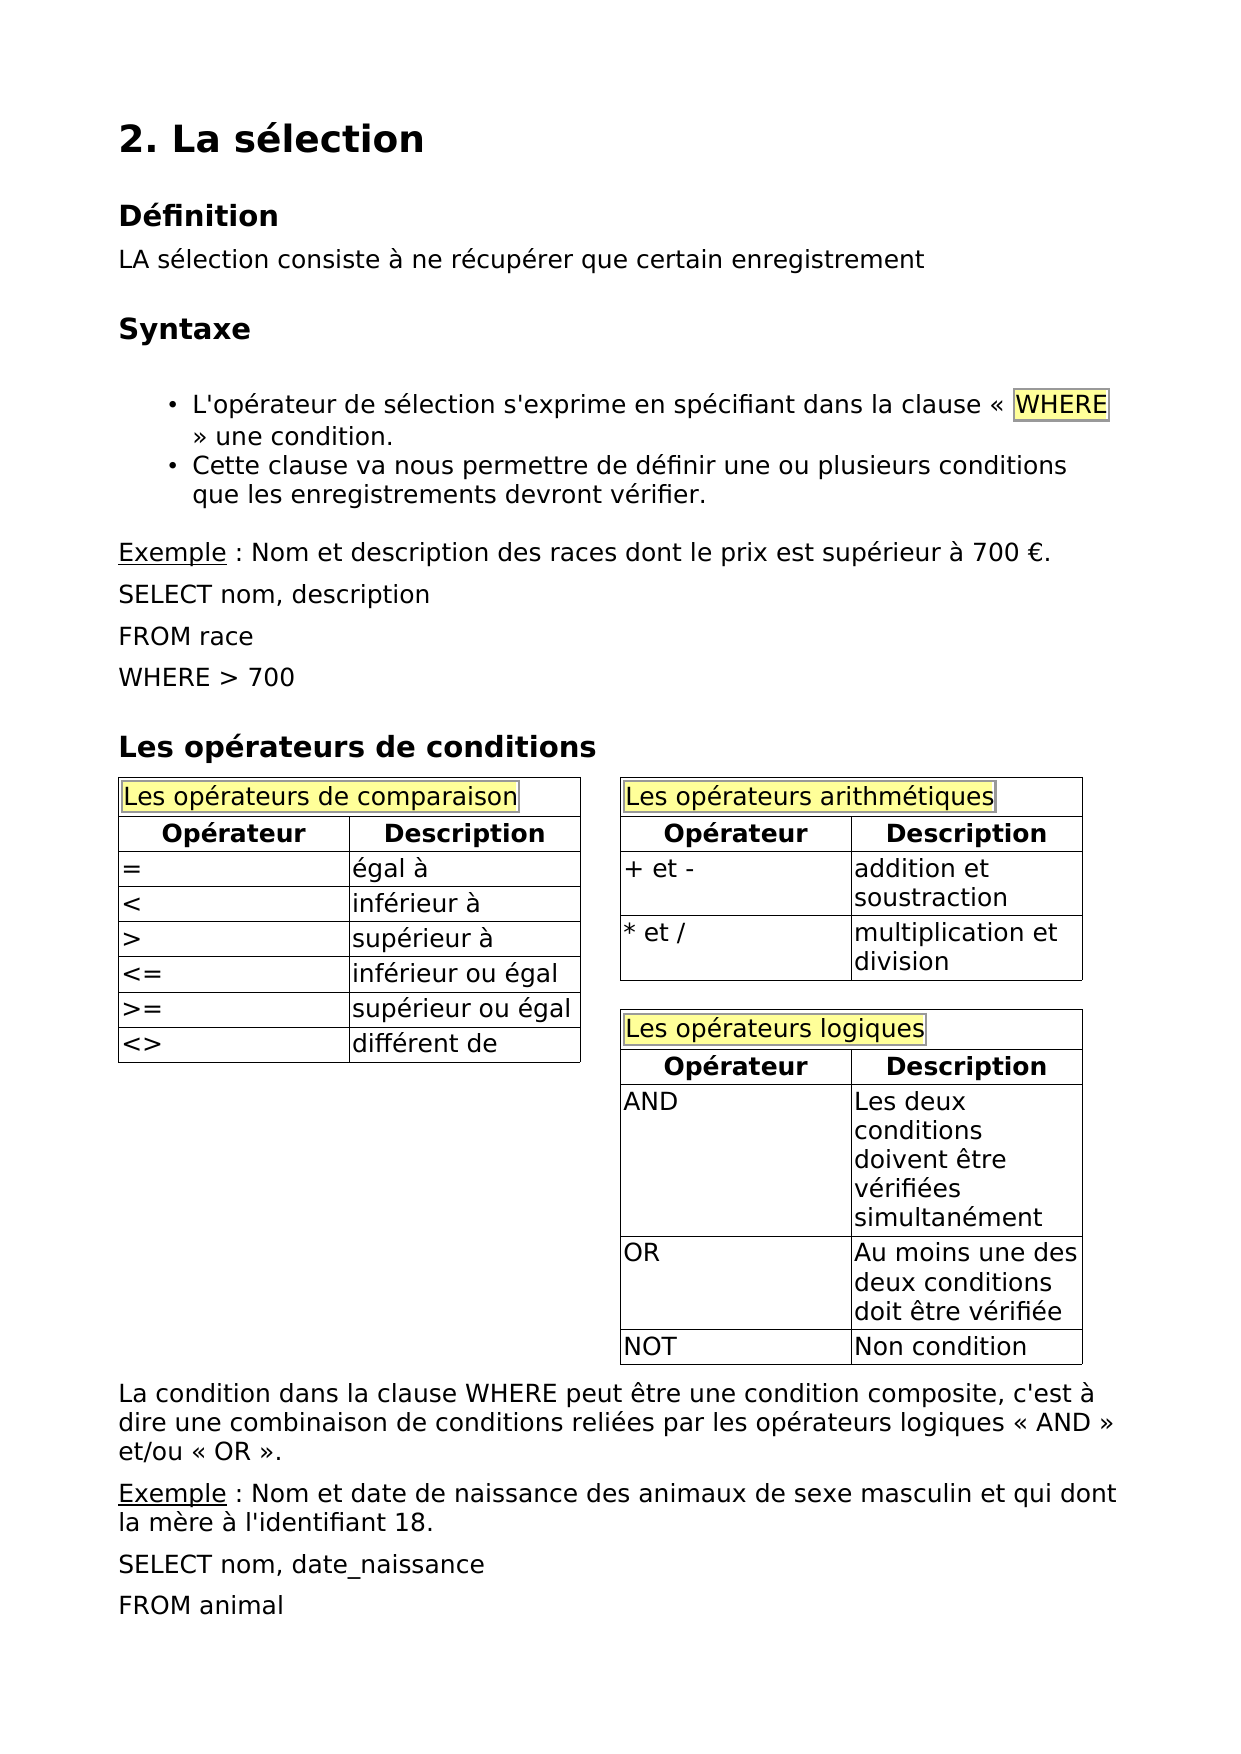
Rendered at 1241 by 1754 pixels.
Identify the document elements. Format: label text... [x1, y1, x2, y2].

table_header Les opérateurs de comparaison [119, 778, 580, 816]
table_cell inférieur ou égal [350, 957, 580, 992]
table_cell AND [621, 1085, 851, 1236]
subtitle Syntaxe [118, 312, 1122, 346]
table_cell * et / [621, 916, 851, 980]
table_cell Opérateur [621, 1050, 851, 1084]
list L'opérateur de sélection s'exprime en spécifiant dans la clause « WHERE » une condition. [177, 388, 1122, 451]
table_cell Non condition [852, 1330, 1082, 1364]
table_cell addition et soustraction [852, 852, 1082, 915]
table_cell Description [852, 1050, 1082, 1084]
table_cell égal à [350, 852, 580, 886]
text FROM race [118, 622, 1122, 651]
text La condition dans la clause WHERE peut être une condition composite, c'est à dire une combinaison de conditions reliées par les opérateurs logiques « AND » et/ou « OR ». [118, 1379, 1122, 1466]
text FROM animal [118, 1591, 1122, 1621]
table_cell < [119, 887, 349, 921]
text SELECT nom, date_naissance [118, 1550, 1122, 1579]
table_cell = [119, 852, 349, 886]
table_header Les opérateurs arithmétiques [621, 778, 1082, 816]
text Exemple : Nom et date de naissance des animaux de sexe masculin et qui dont la mère à l'identifiant 18. [118, 1479, 1122, 1537]
table_cell <= [119, 957, 349, 992]
table_cell NOT [621, 1330, 851, 1364]
table_cell inférieur à [350, 887, 580, 921]
table_cell différent de [350, 1028, 580, 1062]
list Cette clause va nous permettre de définir une ou plusieurs conditions que les enregistrements devront vérifier. [177, 451, 1122, 509]
table_cell multiplication et division [852, 916, 1082, 980]
text WHERE > 700 [118, 664, 1122, 693]
text Exemple : Nom et description des races dont le prix est supérieur à 700 €. [118, 539, 1122, 568]
subtitle Les opérateurs de conditions [118, 730, 1122, 764]
table_cell + et - [621, 852, 851, 915]
table_header [620, 777, 1122, 1379]
table_cell <> [119, 1028, 349, 1062]
subtitle 2. La sélection [118, 118, 1122, 162]
table_header [118, 777, 620, 1379]
table_cell supérieur à [350, 922, 580, 956]
table_cell Au moins une des deux conditions doit être vérifiée [852, 1237, 1082, 1329]
table_cell supérieur ou égal [350, 993, 580, 1027]
table_header Les opérateurs logiques [621, 1010, 1082, 1049]
text LA sélection consiste à ne récupérer que certain enregistrement [118, 246, 1122, 275]
table_cell Les deux conditions doivent être vérifiées simultanément [852, 1085, 1082, 1236]
table_cell Opérateur [119, 817, 349, 851]
table_cell Description [350, 817, 580, 851]
table_cell >= [119, 993, 349, 1027]
table_cell Opérateur [621, 817, 851, 851]
text SELECT nom, description [118, 580, 1122, 609]
table_cell OR [621, 1237, 851, 1329]
table_cell Description [852, 817, 1082, 851]
subtitle Définition [118, 199, 1122, 233]
table_cell > [119, 922, 349, 956]
